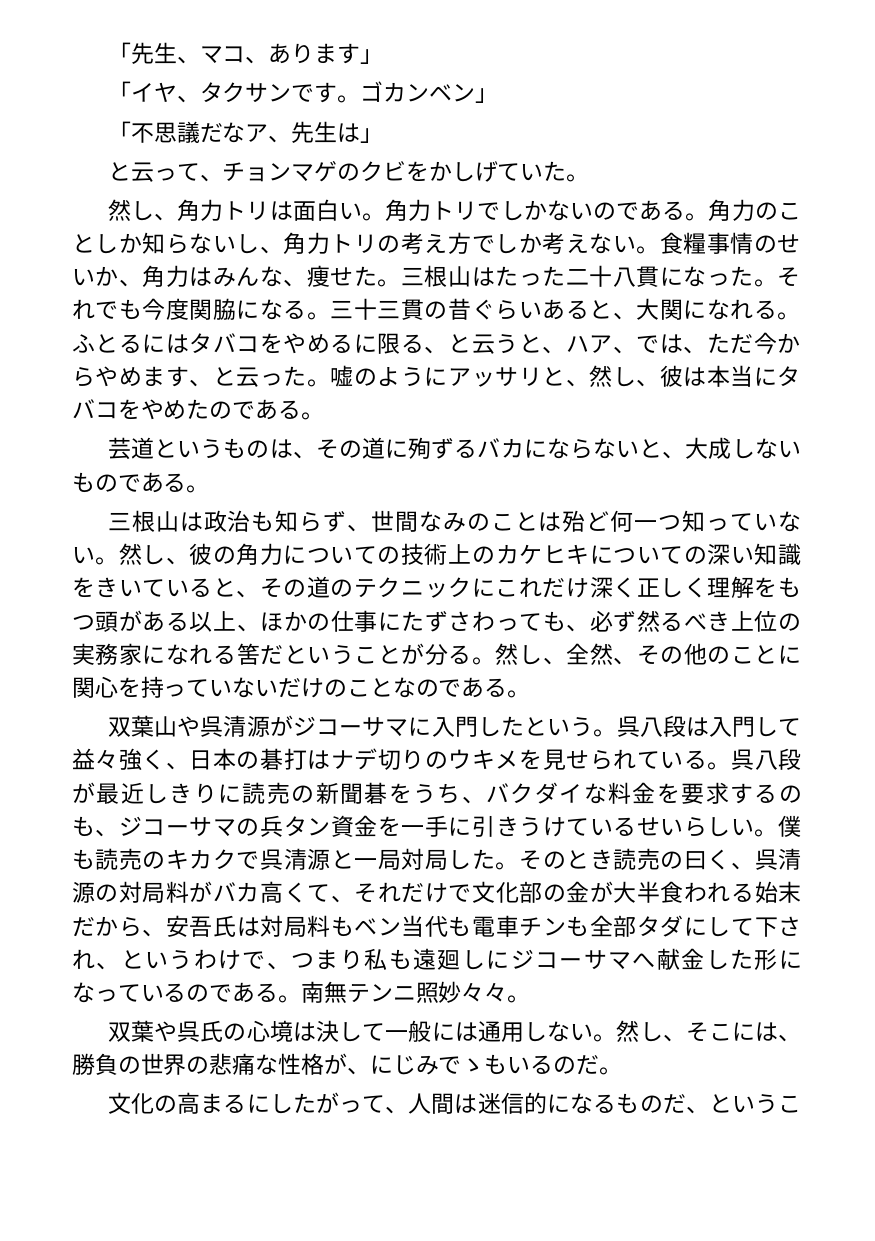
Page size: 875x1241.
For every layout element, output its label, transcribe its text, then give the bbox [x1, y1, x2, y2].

text 文化の高まるにしたがって、人間は迷信的になるものだ、というこ [72, 1086, 802, 1119]
text 芸道というものは、その道に殉ずるバカにならないと、大成しないものである。 [72, 431, 802, 498]
text 「不思議だなア、先生は」 [72, 114, 802, 148]
text と云って、チョンマゲのクビをかしげていた。 [72, 153, 802, 187]
text 「イヤ、タクサンです。ゴカンベン」 [72, 75, 802, 108]
text 双葉や呉氏の心境は決して一般には通用しない。然し、そこには、勝負の世界の悲痛な性格が、にじみでゝもいるのだ。 [72, 1014, 802, 1080]
text 三根山は政治も知らず、世間なみのことは殆ど何一つ知っていない。然し、彼の角力についての技術上のカケヒキについての深い知識をきいていると、その道のテクニックにこれだけ深く正しく理解をもつ頭がある以上、ほかの仕事にたずさわっても、必ず然るべき上位の実務家になれる筈だということが分る。然し、全然、その他のことに関心を持っていないだけのことなのである。 [72, 504, 802, 703]
text 双葉山や呉清源がジコーサマに入門したという。呉八段は入門して益々強く、日本の碁打はナデ切りのウキメを見せられている。呉八段が最近しきりに読売の新聞碁をうち、バクダイな料金を要求するのも、ジコーサマの兵タン資金を一手に引きうけているせいらしい。僕も読売のキカクで呉清源と一局対局した。そのとき読売の曰く、呉清源の対局料がバカ高くて、それだけで文化部の金が大半食われる始末だから、安吾氏は対局料もベン当代も電車チンも全部タダにして下され、というわけで、つまり私も遠廻しにジコーサマへ献金した形になっているのである。南無テンニ照妙々々。 [72, 709, 802, 1008]
text 「先生、マコ、あります」 [72, 36, 802, 69]
text 然し、角力トリは面白い。角力トリでしかないのである。角力のことしか知らないし、角力トリの考え方でしか考えない。食糧事情のせいか、角力はみんな、痩せた。三根山はたった二十八貫になった。それでも今度関脇になる。三十三貫の昔ぐらいあると、大関になれる。ふとるにはタバコをやめるに限る、と云うと、ハア、では、ただ今からやめます、と云った。嘘のようにアッサリと、然し、彼は本当にタバコをやめたのである。 [72, 193, 802, 425]
